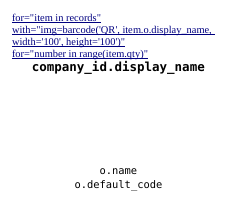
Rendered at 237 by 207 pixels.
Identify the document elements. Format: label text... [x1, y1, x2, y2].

text for="number in range(item.qty)" [12, 48, 224, 60]
table_header company_id.display_name o.name o.default_code [12, 60, 224, 195]
text for="item in records" [12, 12, 224, 24]
text with="img=barcode('QR', item.o.display_name, width='100', height='100')" [12, 24, 224, 48]
